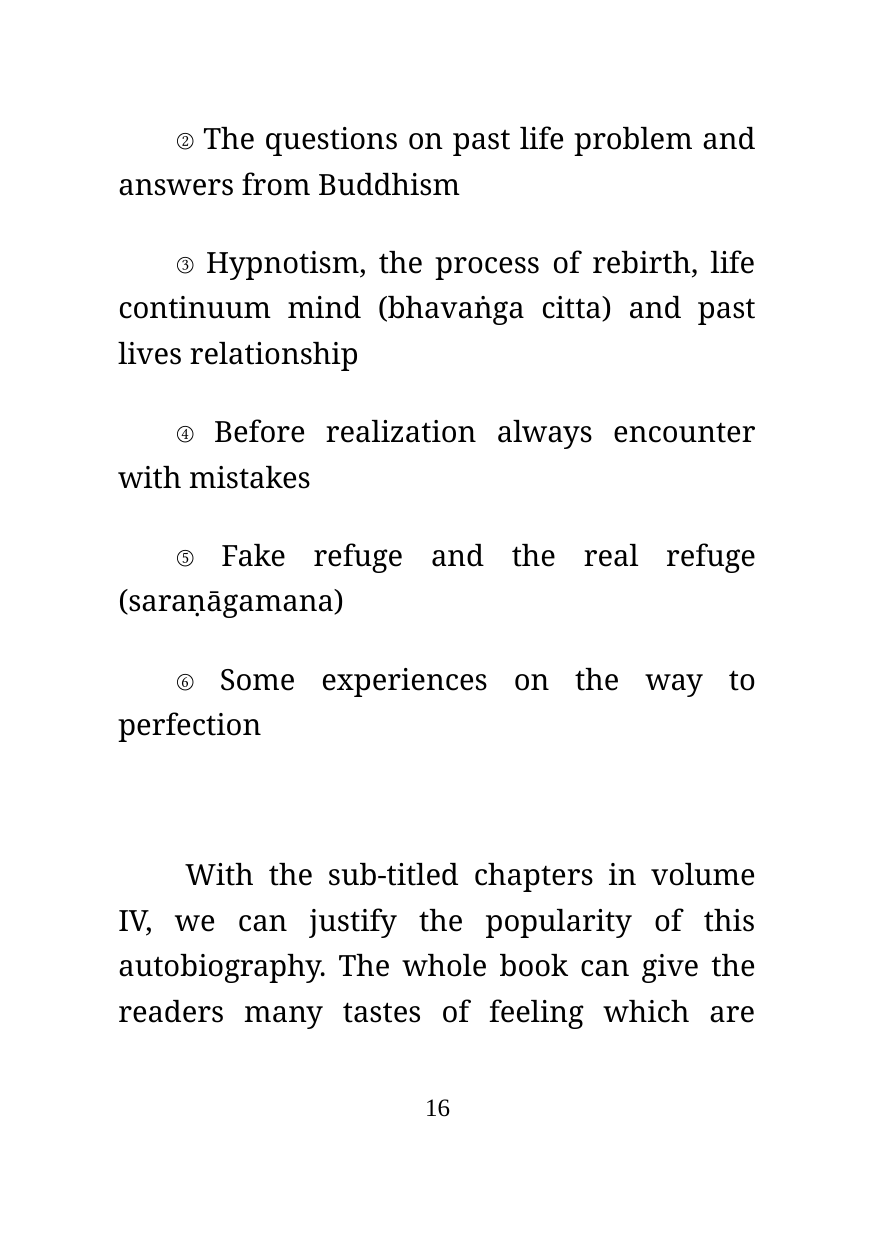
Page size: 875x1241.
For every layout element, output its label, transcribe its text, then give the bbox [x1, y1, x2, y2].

text ④ Before realization always encounter with mistakes [118, 411, 756, 497]
text ③ Hypnotism, the process of rebirth, life continuum mind (bhavaṅga citta) and past lives relationship [118, 242, 756, 373]
text ⑥ Some experiences on the way to perfection [118, 659, 756, 744]
text With the sub-titled chapters in volume IV, we can justify the popularity of this autobiography. The whole book can give the readers many tastes of feeling which are [118, 854, 756, 1031]
text ⑤ Fake refuge and the real refuge (saraṇāgamana) [118, 535, 756, 620]
text ② The questions on past life problem and answers from Buddhism [118, 118, 756, 203]
